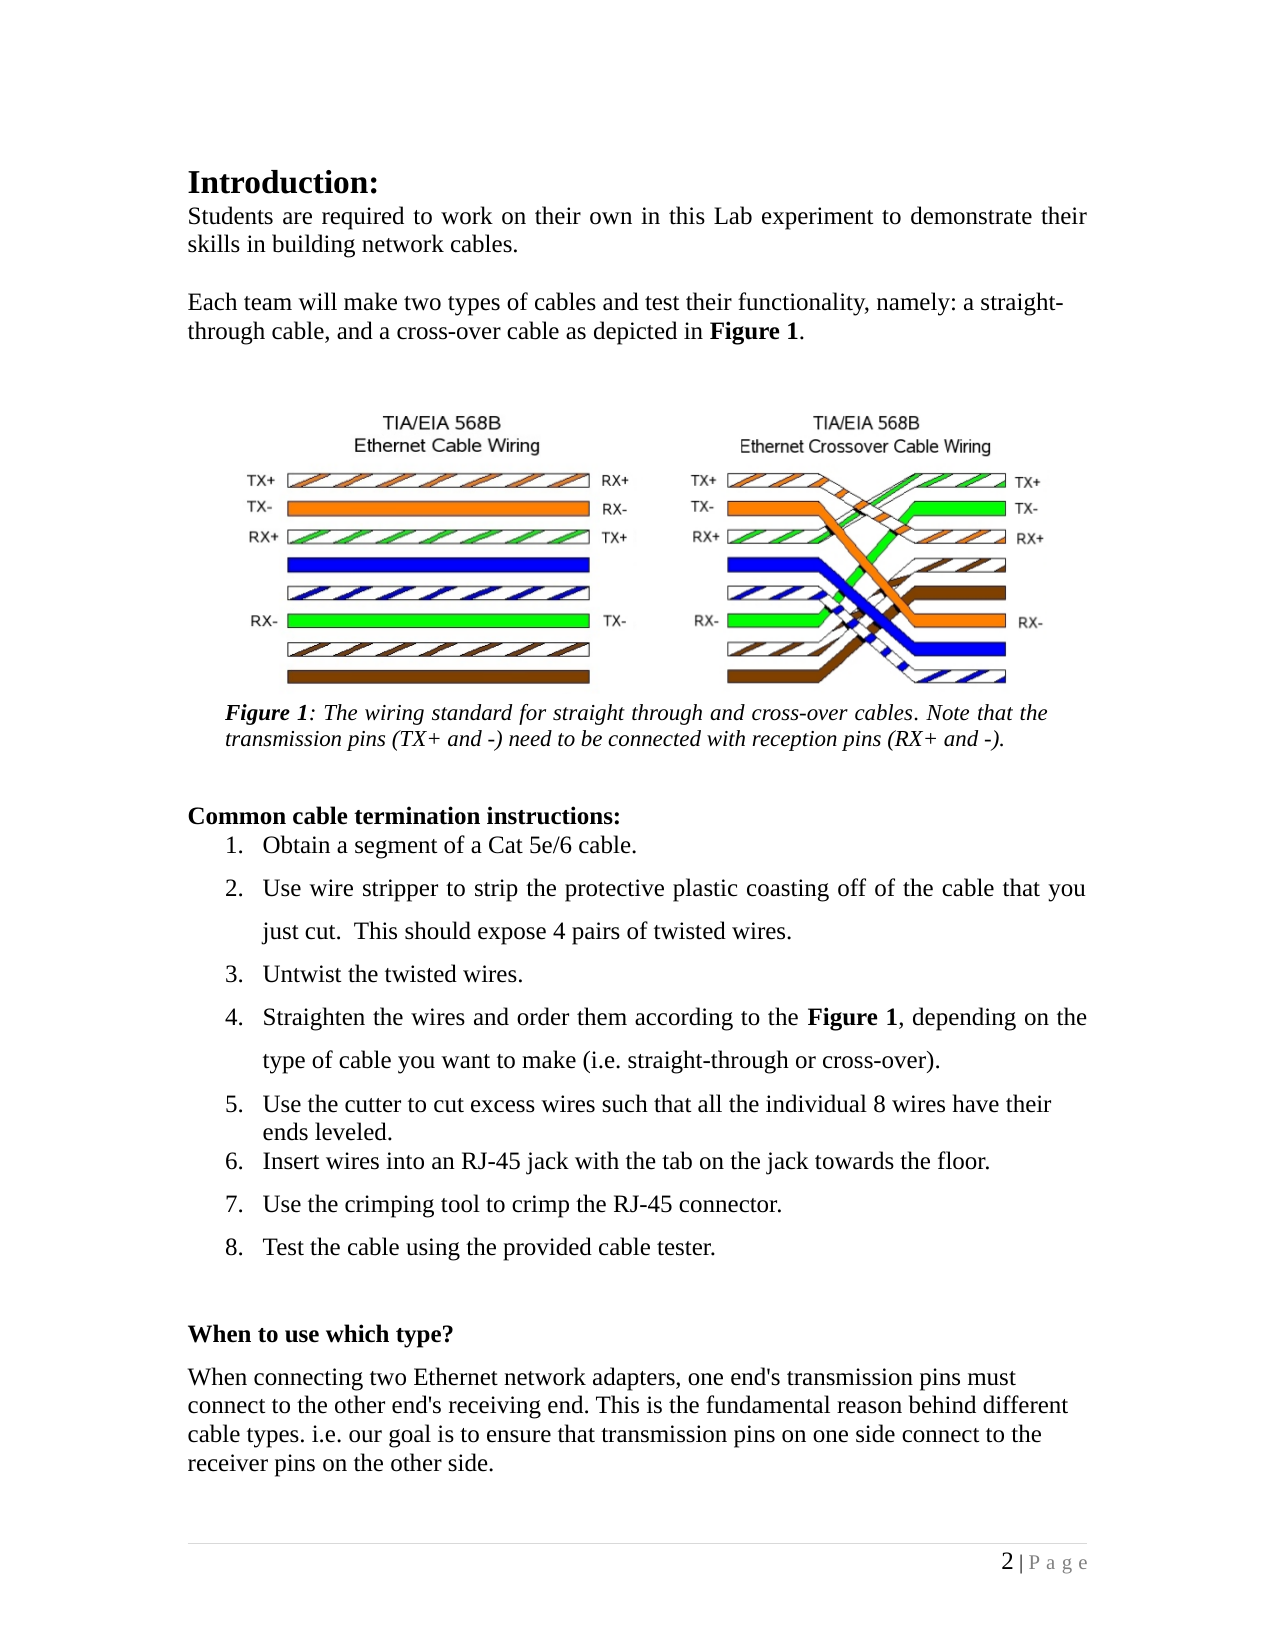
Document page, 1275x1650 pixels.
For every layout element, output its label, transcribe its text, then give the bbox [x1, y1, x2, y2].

subtitle Introduction: [187, 162, 1087, 201]
list Use the crimping tool to crimp the RJ-45 connector. [225, 1189, 1087, 1218]
list Obtain a segment of a Cat 5e/6 cable. [225, 830, 1087, 859]
list Test the cable using the provided cable tester. [225, 1232, 1087, 1261]
list Untwist the twisted wires. [225, 959, 1087, 988]
text Each team will make two types of cables and test their functionality, namely: a straight-through cable, and a cross-over cable as depicted in Figure 1. [187, 287, 1087, 344]
picture [225, 402, 1051, 699]
text Common cable termination instructions: [187, 801, 1087, 830]
list Straighten the wires and order them according to the Figure 1, depending on the type of cable you want to make (i.e. straight-through or cross-over). [225, 1002, 1087, 1074]
text When connecting two Ethernet network adapters, one end's transmission pins must connect to the other end's receiving end. This is the fundamental reason behind different cable types. i.e. our goal is to ensure that transmission pins on one side connect to the receiver pins on the other side. [187, 1362, 1087, 1477]
list Use wire stripper to strip the protective plastic coasting off of the cable that you just cut. This should expose 4 pairs of twisted wires. [225, 873, 1087, 945]
list Insert wires into an RJ-45 jack with the tab on the jack towards the floor. [225, 1146, 1087, 1175]
text Students are required to work on their own in this Lab experiment to demonstrate their skills in building network cables. [187, 201, 1087, 258]
list When to use which type? [187, 1319, 1087, 1347]
list Use the cutter to cut excess wires such that all the individual 8 wires have their ends leveled. [225, 1089, 1087, 1146]
text Figure 1: The wiring standard for straight through and cross-over cables. Note that the transmission pins (TX+ and -) need to be connected with reception pins (RX+ and -). [225, 699, 1050, 752]
